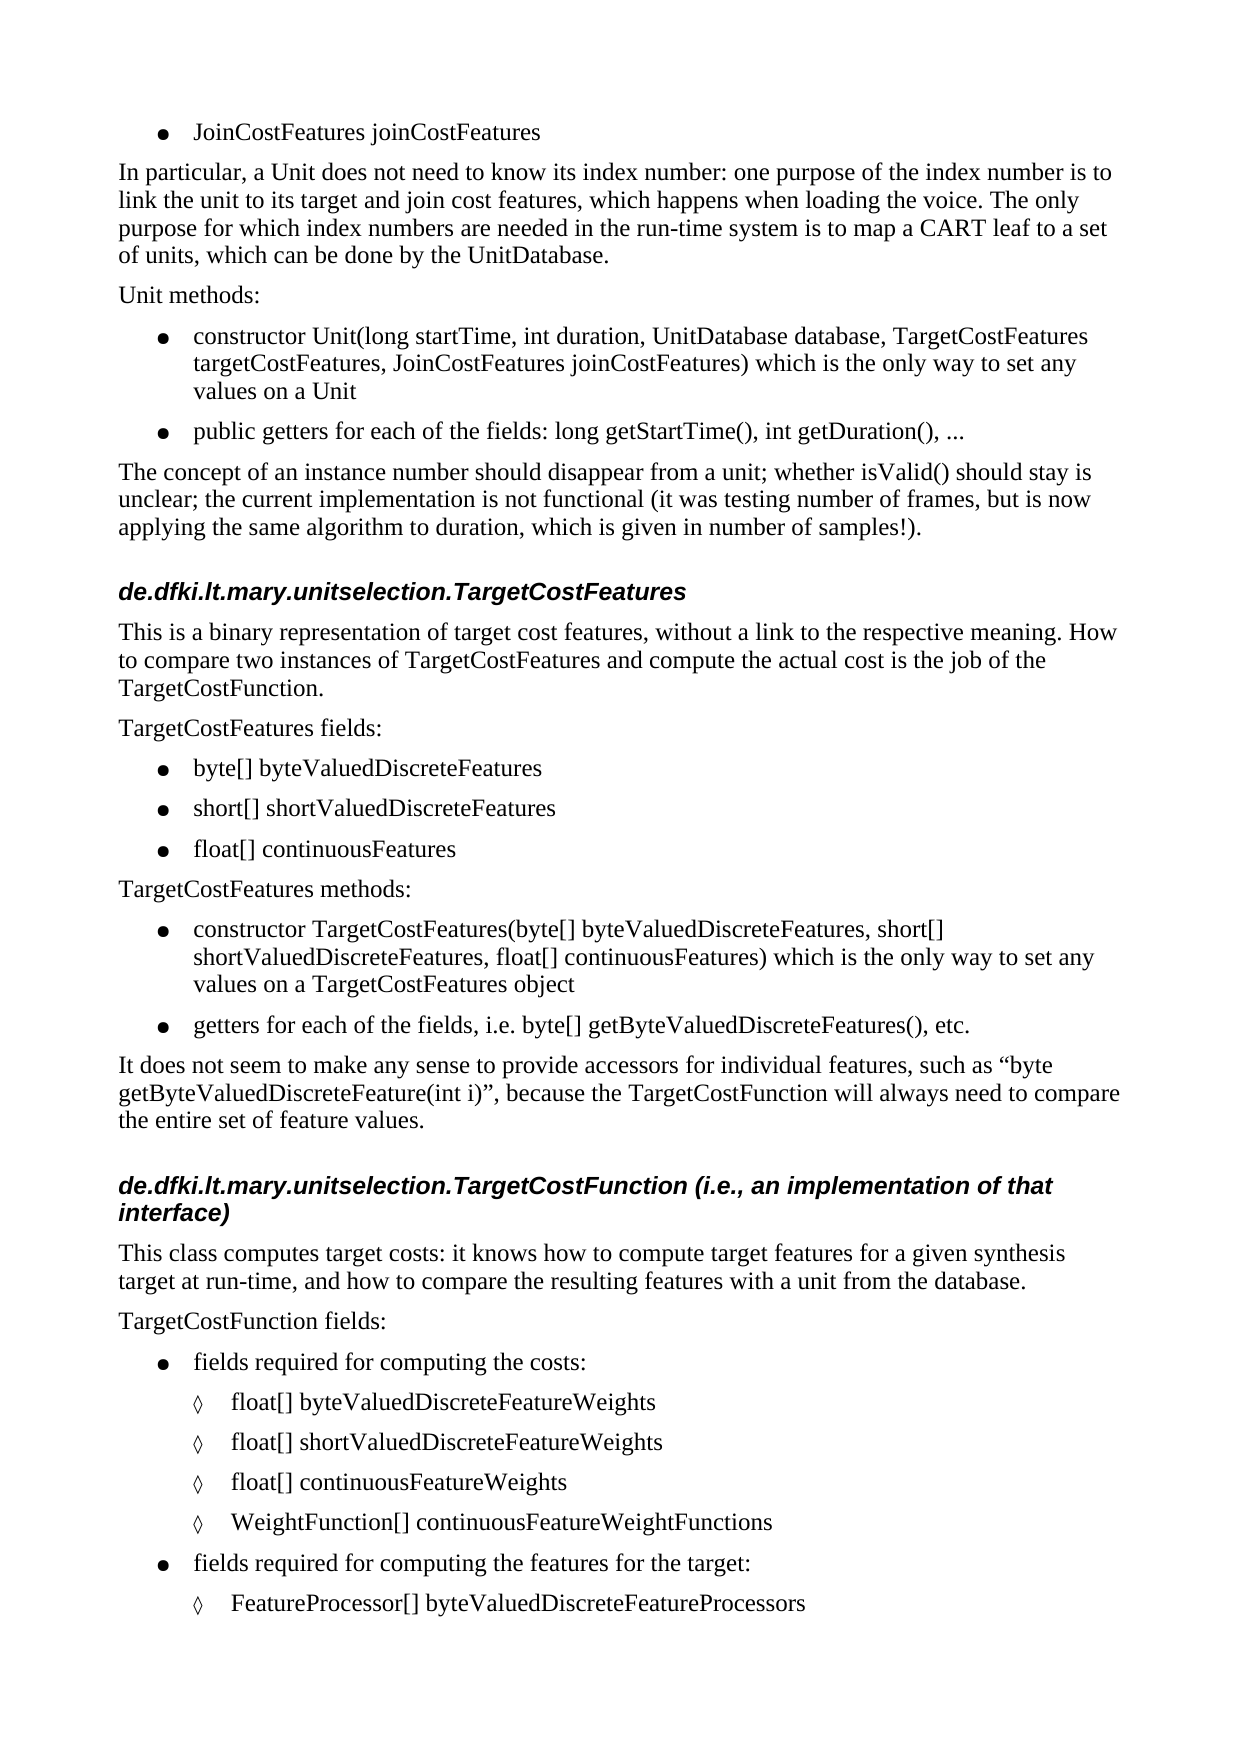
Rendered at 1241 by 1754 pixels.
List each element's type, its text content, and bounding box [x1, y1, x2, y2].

list fields required for computing the features for the target: [156, 1549, 1122, 1576]
list float[] shortValuedDiscreteFeatureWeights [193, 1428, 1122, 1456]
subtitle de.dfki.lt.mary.unitselection.TargetCostFeatures [118, 578, 1122, 606]
list short[] shortValuedDiscreteFeatures [156, 794, 1122, 822]
list byte[] byteValuedDiscreteFeatures [156, 754, 1122, 782]
text In particular, a Unit does not need to know its index number: one purpose of the index number is to link the unit to its target and join cost features, which happens when loading the voice. The only purpose for which index numbers are needed in the run-time system is to map a CART leaf to a set of units, which can be done by the UnitDatabase. [118, 158, 1122, 269]
list float[] continuousFeatures [156, 835, 1122, 862]
list float[] continuousFeatureWeights [193, 1468, 1122, 1496]
list WeightFunction[] continuousFeatureWeightFunctions [193, 1508, 1122, 1536]
list fields required for computing the costs: [156, 1348, 1122, 1375]
list public getters for each of the fields: long getStartTime(), int getDuration(), ... [156, 417, 1122, 445]
list constructor TargetCostFeatures(byte[] byteValuedDiscreteFeatures, short[] shortValuedDiscreteFeatures, float[] continuousFeatures) which is the only way to set any values on a TargetCostFeatures object [156, 915, 1122, 998]
text Unit methods: [118, 282, 1122, 309]
list getters for each of the fields, i.e. byte[] getByteValuedDiscreteFeatures(), etc. [156, 1011, 1122, 1038]
text The concept of an instance number should disappear from a unit; whether isValid() should stay is unclear; the current implementation is not functional (it was testing number of frames, but is now applying the same algorithm to duration, which is given in number of samples!). [118, 458, 1122, 541]
text TargetCostFeatures methods: [118, 875, 1122, 903]
text TargetCostFeatures fields: [118, 714, 1122, 742]
text This is a binary representation of target cost features, without a link to the respective meaning. How to compare two instances of TargetCostFeatures and compute the actual cost is the job of the TargetCostFunction. [118, 618, 1122, 702]
list FeatureProcessor[] byteValuedDiscreteFeatureProcessors [193, 1589, 1122, 1617]
subtitle de.dfki.lt.mary.unitselection.TargetCostFunction (i.e., an implementation of that interface) [118, 1172, 1122, 1227]
text This class computes target costs: it knows how to compute target features for a given synthesis target at run-time, and how to compare the resulting features with a unit from the database. [118, 1239, 1122, 1295]
text TargetCostFunction fields: [118, 1307, 1122, 1335]
list constructor Unit(long startTime, int duration, UnitDatabase database, TargetCostFeatures targetCostFeatures, JoinCostFeatures joinCostFeatures) which is the only way to set any values on a Unit [156, 322, 1122, 405]
list float[] byteValuedDiscreteFeatureWeights [193, 1388, 1122, 1416]
list JoinCostFeatures joinCostFeatures [156, 118, 1122, 146]
text It does not seem to make any sense to provide accessors for individual features, such as “byte getByteValuedDiscreteFeature(int i)”, because the TargetCostFunction will always need to compare the entire set of feature values. [118, 1051, 1122, 1134]
